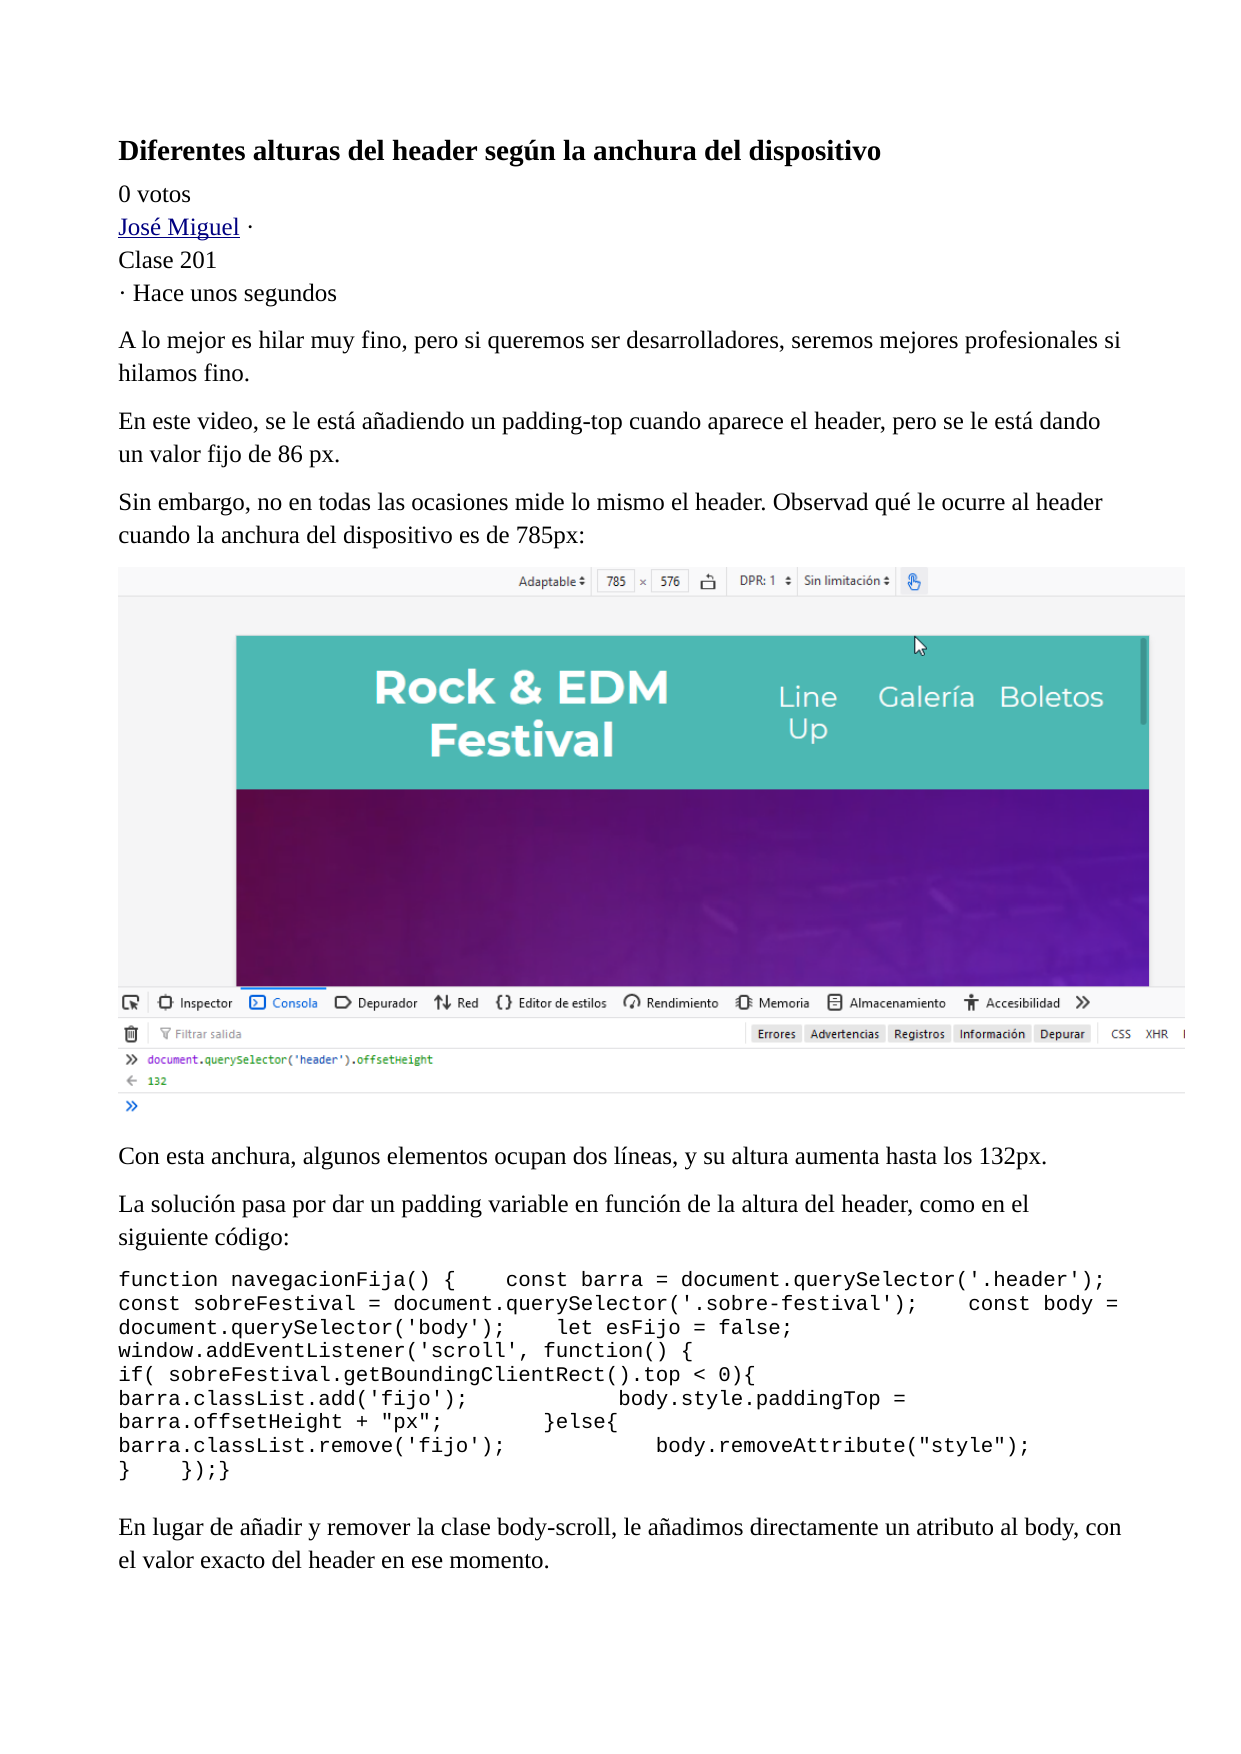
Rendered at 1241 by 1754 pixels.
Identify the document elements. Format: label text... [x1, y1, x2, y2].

text A lo mejor es hilar muy fino, pero si queremos ser desarrolladores, seremos mejores profesionales si hilamos fino. [118, 325, 1122, 387]
text José Miguel · [118, 212, 1122, 241]
picture [118, 567, 1185, 1123]
text En lugar de añadir y remover la clase body-scroll, le añadimos directamente un atributo al body, con el valor exacto del header en ese momento. [118, 1512, 1122, 1573]
text Clase 201 [118, 245, 1122, 273]
text 0 votos [118, 179, 1122, 207]
text Sin embargo, no en todas las ocasiones mide lo mismo el header. Observad qué le ocurre al header cuando la anchura del dispositivo es de 785px: [118, 487, 1122, 548]
text · Hace unos segundos [118, 278, 1122, 307]
text Con esta anchura, algunos elementos ocupan dos líneas, y su altura aumenta hasta los 132px. [118, 1141, 1122, 1170]
text En este video, se le está añadiendo un padding-top cuando aparece el header, pero se le está dando un valor fijo de 86 px. [118, 406, 1122, 468]
text La solución pasa por dar un padding variable en función de la altura del header, como en el siguiente código: [118, 1189, 1122, 1251]
text function navegacionFija() { const barra = document.querySelector('.header'); const sobreFestival = document.querySelector('.sobre-festival'); const body = document.querySelector('body'); let esFijo = false; window.addEventListener('scroll', function() { if( sobreFestival.getBoundingClientRect().top < 0){ barra.classList.add('fijo'); body.style.paddingTop = barra.offsetHeight + "px"; }else{ barra.classList.remove('fijo'); body.removeAttribute("style"); } });} [118, 1269, 1122, 1482]
subtitle Diferentes alturas del header según la anchura del dispositivo [118, 133, 1122, 166]
